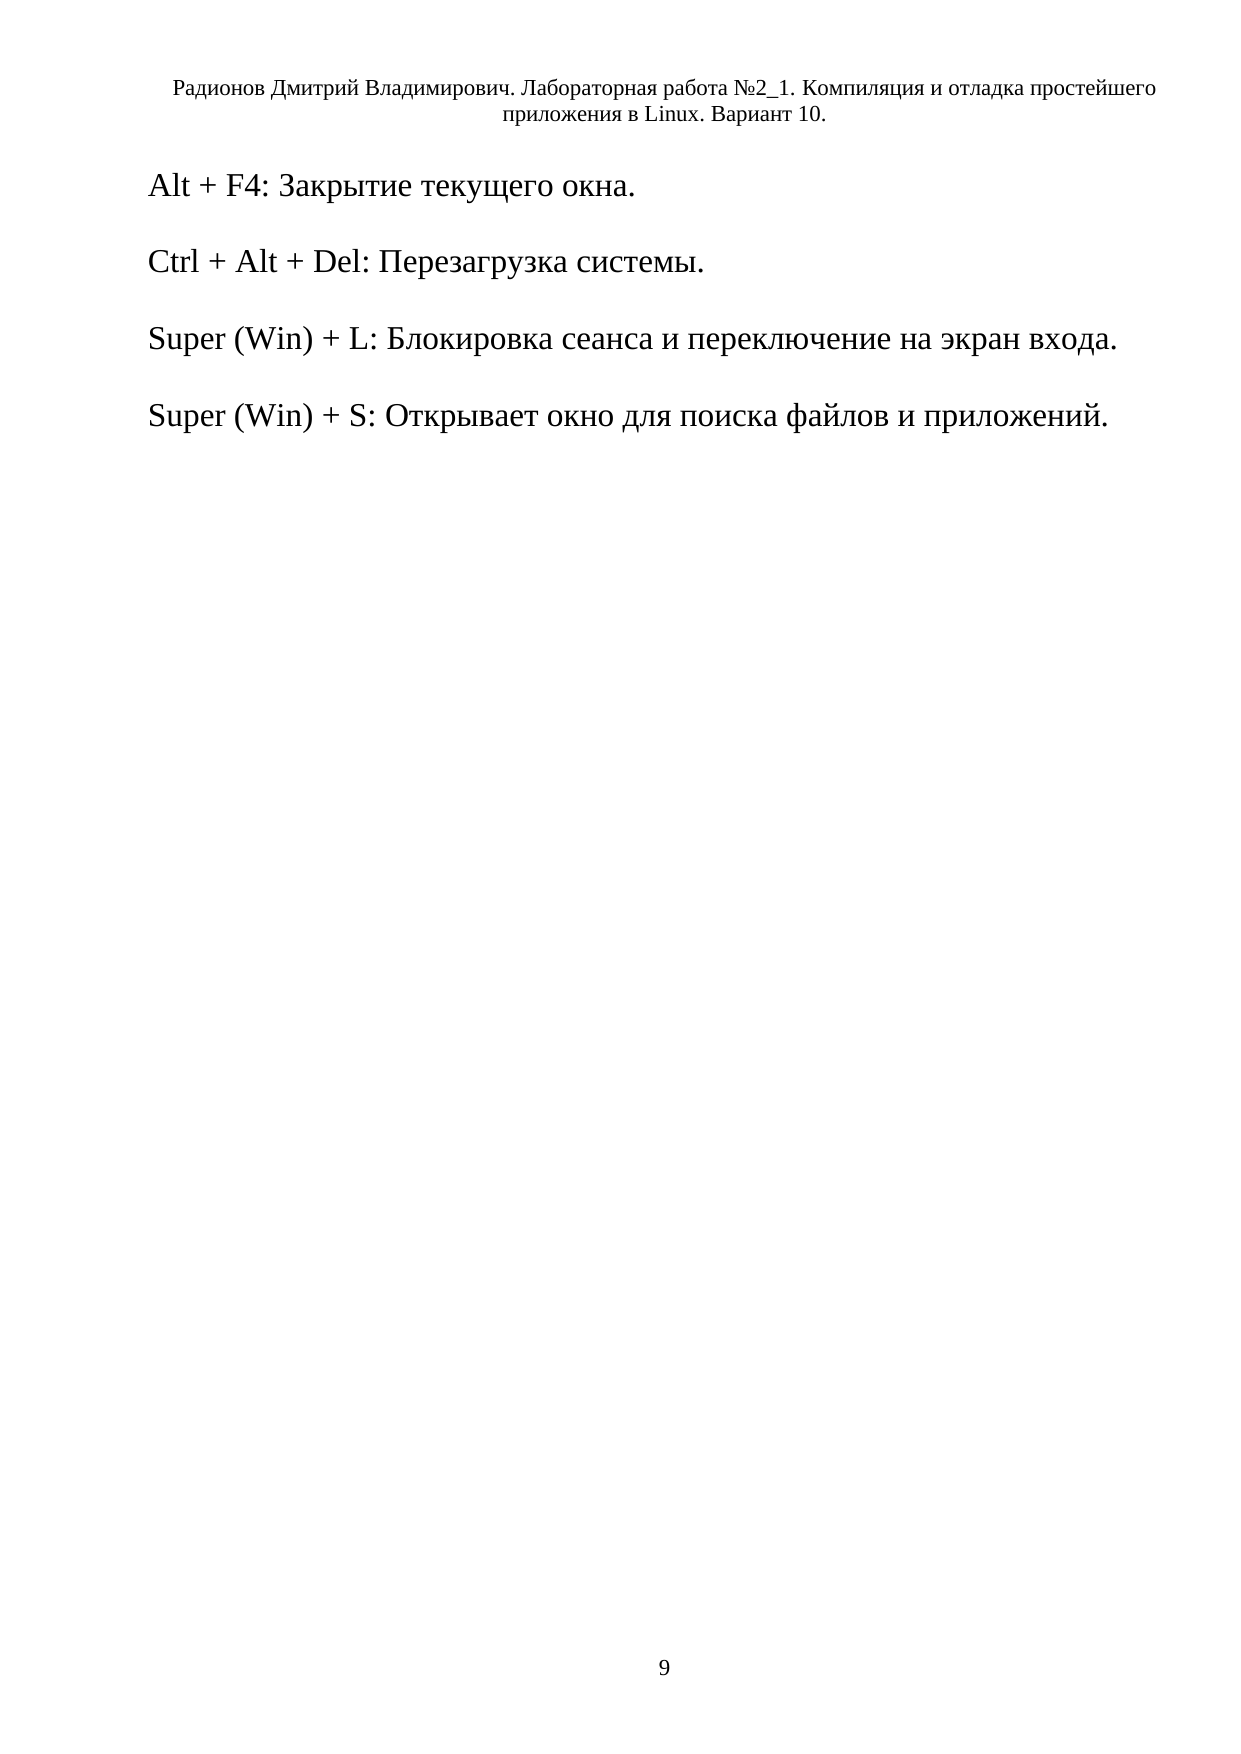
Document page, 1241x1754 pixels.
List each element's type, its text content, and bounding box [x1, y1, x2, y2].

text Alt + F4: Закрытие текущего окна. [148, 165, 1181, 203]
text Super (Win) + L: Блокировка сеанса и переключение на экран входа. [148, 318, 1181, 357]
text Ctrl + Alt + Del: Перезагрузка системы. [148, 242, 1181, 280]
text Super (Win) + S: Открывает окно для поиска файлов и приложений. [148, 395, 1181, 433]
